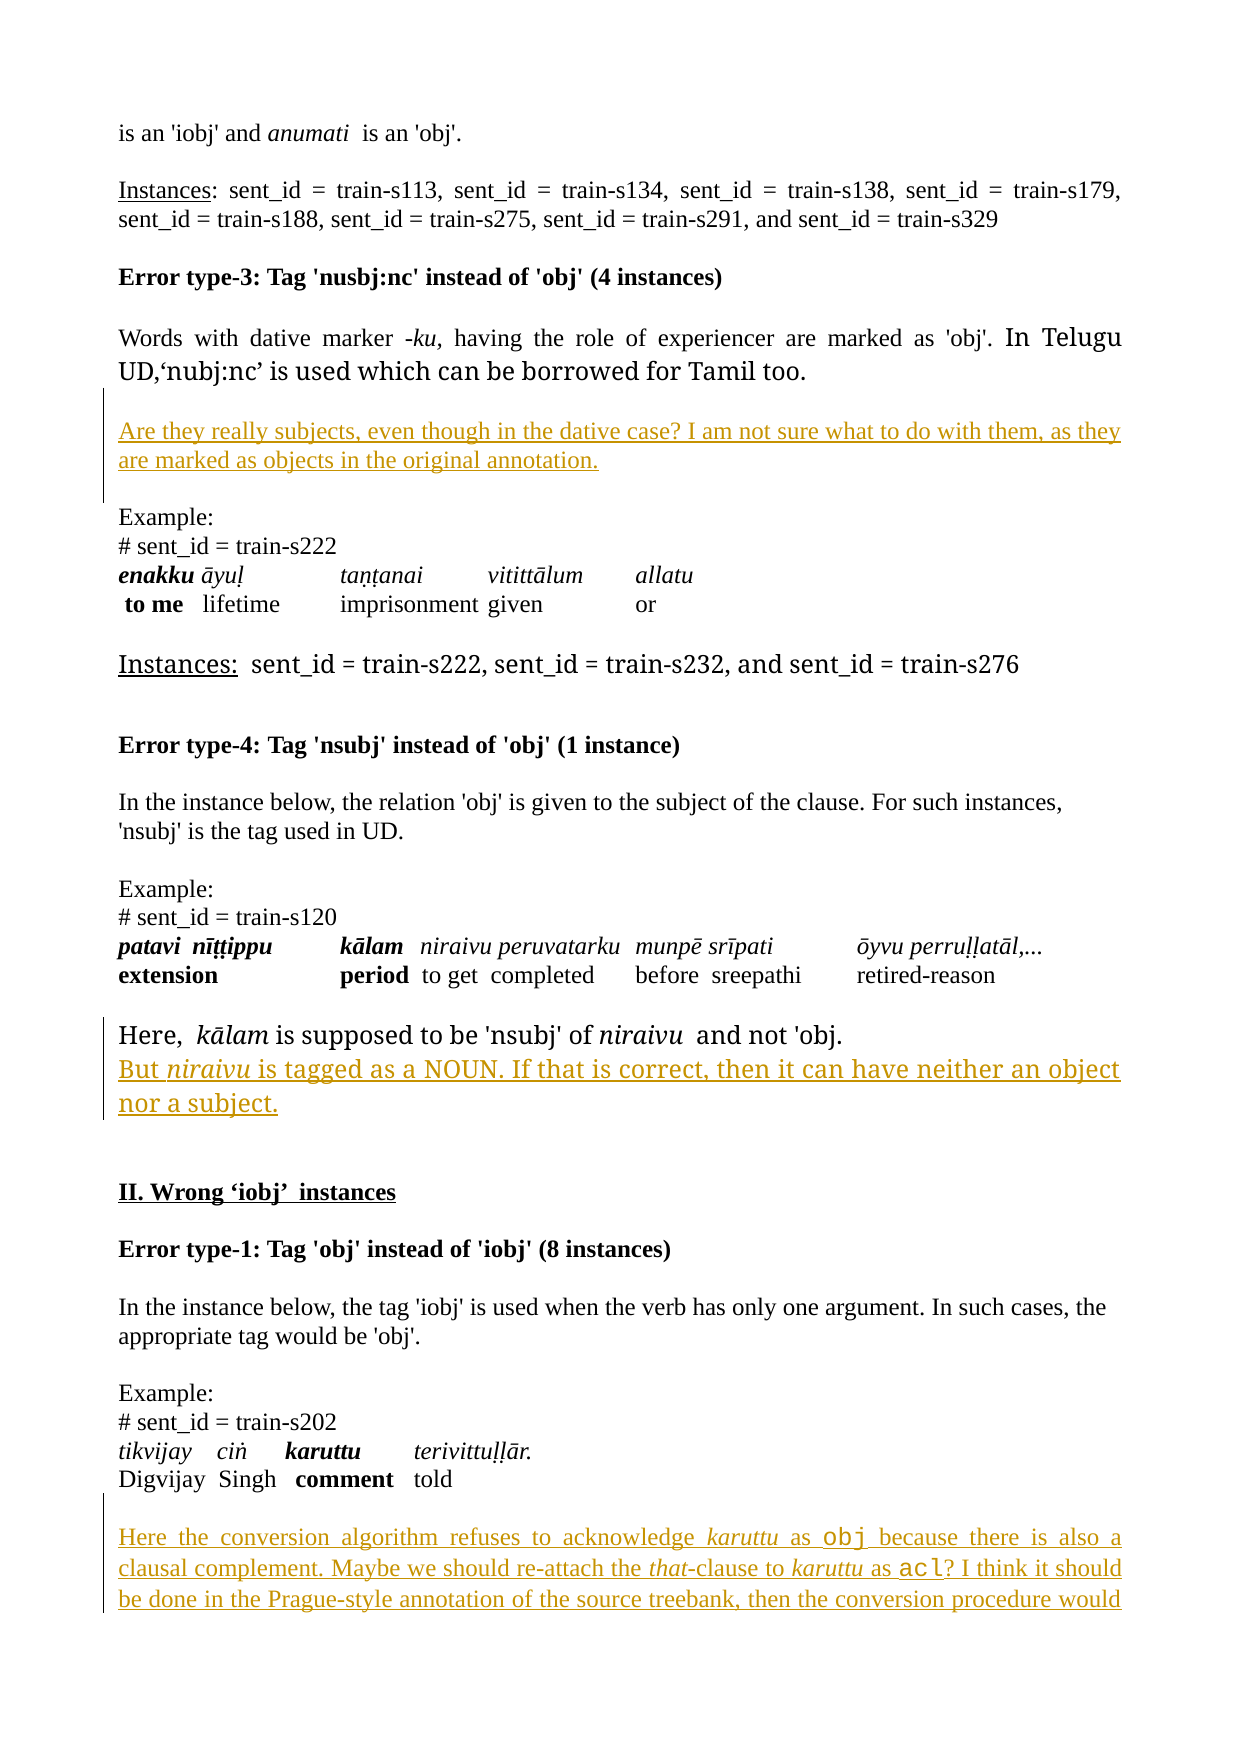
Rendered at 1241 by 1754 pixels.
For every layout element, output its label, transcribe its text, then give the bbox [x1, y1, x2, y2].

text patavi nīṭṭippu kālam niraivu peruvatarku munpē srīpati ōyvu perruḷḷatāl,... [118, 931, 1122, 960]
list Instances: sent_id = train-s222, sent_id = train-s232, and sent_id = train-s276 [118, 646, 1122, 680]
text Error type-3: Tag 'nusbj:nc' instead of 'obj' (4 instances) [118, 262, 1122, 291]
text In the instance below, the tag 'iobj' is used when the verb has only one argument. In such cases, the appropriate tag would be 'obj'. [118, 1292, 1122, 1349]
list # sent_id = train-s222 [118, 531, 1122, 560]
list to me lifetime imprisonment given or [118, 589, 1122, 617]
list enakku āyuḷ taṇṭanai vitittālum allatu [118, 560, 1122, 589]
text In the instance below, the relation 'obj' is given to the subject of the clause. For such instances, 'nsubj' is the tag used in UD. [118, 787, 1122, 845]
text Here the conversion algorithm refuses to acknowledge karuttu as obj because there is also a [118, 1522, 1122, 1548]
text Here, kālam is supposed to be 'nsubj' of niraivu and not 'obj. [118, 1017, 1122, 1051]
text But niraivu is tagged as a NOUN. If that is correct, then it can have neither an object nor a subject. [118, 1051, 1122, 1119]
text is an 'iobj' and anumati is an 'obj'. [118, 118, 1122, 147]
text Example: [118, 874, 1122, 902]
text Digvijay Singh comment told [118, 1464, 1122, 1493]
text extension period to get completed before sreepathi retired-reason [118, 960, 1122, 989]
text Instances: sent_id = train-s113, sent_id = train-s134, sent_id = train-s138, sent_id = train-s179, sent_id = train-s188, sent_id = train-s275, sent_id = train-s291, and sent_id = train-s329 [118, 176, 1122, 233]
text II. Wrong ‘iobj’ instances [118, 1177, 1122, 1206]
text # sent_id = train-s120 [118, 902, 1122, 931]
text tikvijay ciṅ karuttu terivittuḷḷār. [118, 1436, 1122, 1464]
text Example: [118, 502, 1122, 531]
text Are they really subjects, even though in the dative case? I am not sure what to do with them, as they are marked as objects in the original annotation. [118, 416, 1122, 474]
text Words with dative marker -ku, having the role of experiencer are marked as 'obj'. In Telugu UD,‘nubj:nc’ is used which can be borrowed for Tamil too. [118, 319, 1122, 387]
text # sent_id = train-s202 [118, 1407, 1122, 1436]
text clausal complement. Maybe we should re-attach the that-clause to karuttu as acl? I think it should [118, 1548, 1122, 1579]
text Example: [118, 1378, 1122, 1407]
text Error type-4: Tag 'nsubj' instead of 'obj' (1 instance) [118, 730, 1122, 759]
text Error type-1: Tag 'obj' instead of 'iobj' (8 instances) [118, 1234, 1122, 1263]
text be done in the Prague-style annotation of the source treebank, then the conversion procedure would [118, 1579, 1122, 1609]
